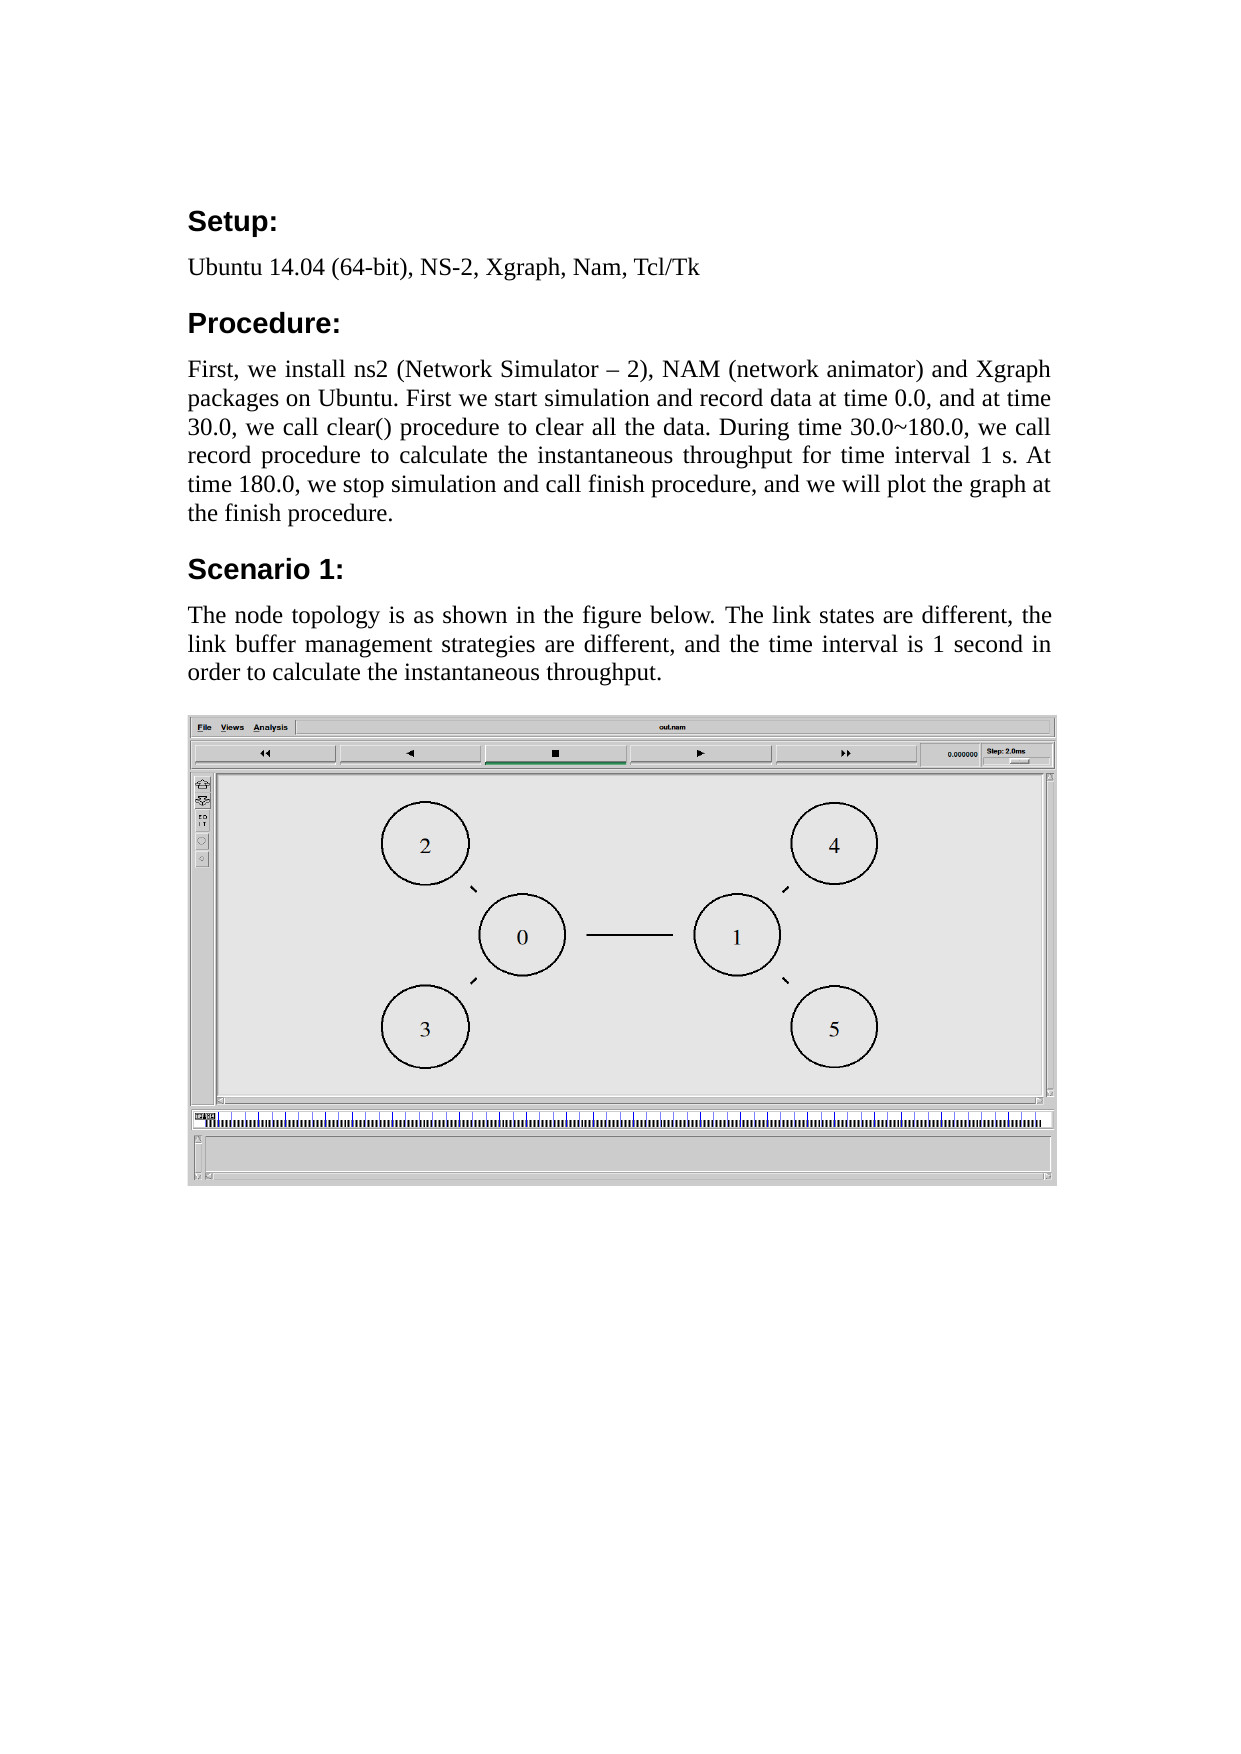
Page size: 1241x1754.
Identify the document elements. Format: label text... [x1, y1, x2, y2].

text The node topology is as shown in the figure below. The link states are different, the link buffer management strategies are different, and the time interval is 1 second in order to calculate the instantaneous throughput. [187, 600, 1053, 686]
text First, we install ns2 (Network Simulator – 2), NAM (network animator) and Xgraph packages on Ubuntu. First we start simulation and record data at time 0.0, and at time 30.0, we call clear() procedure to clear all the data. During time 30.0~180.0, we call record procedure to calculate the instantaneous throughput for time interval 1 s. At time 180.0, we stop simulation and call finish procedure, and we will plot the graph at the finish procedure. [187, 354, 1053, 527]
text Ubuntu 14.04 (64-bit), NS-2, Xgraph, Nam, Tcl/Tk [187, 252, 1053, 281]
subtitle Scenario 1: [187, 552, 1053, 585]
subtitle Setup: [187, 204, 1053, 237]
subtitle Procedure: [187, 306, 1053, 339]
